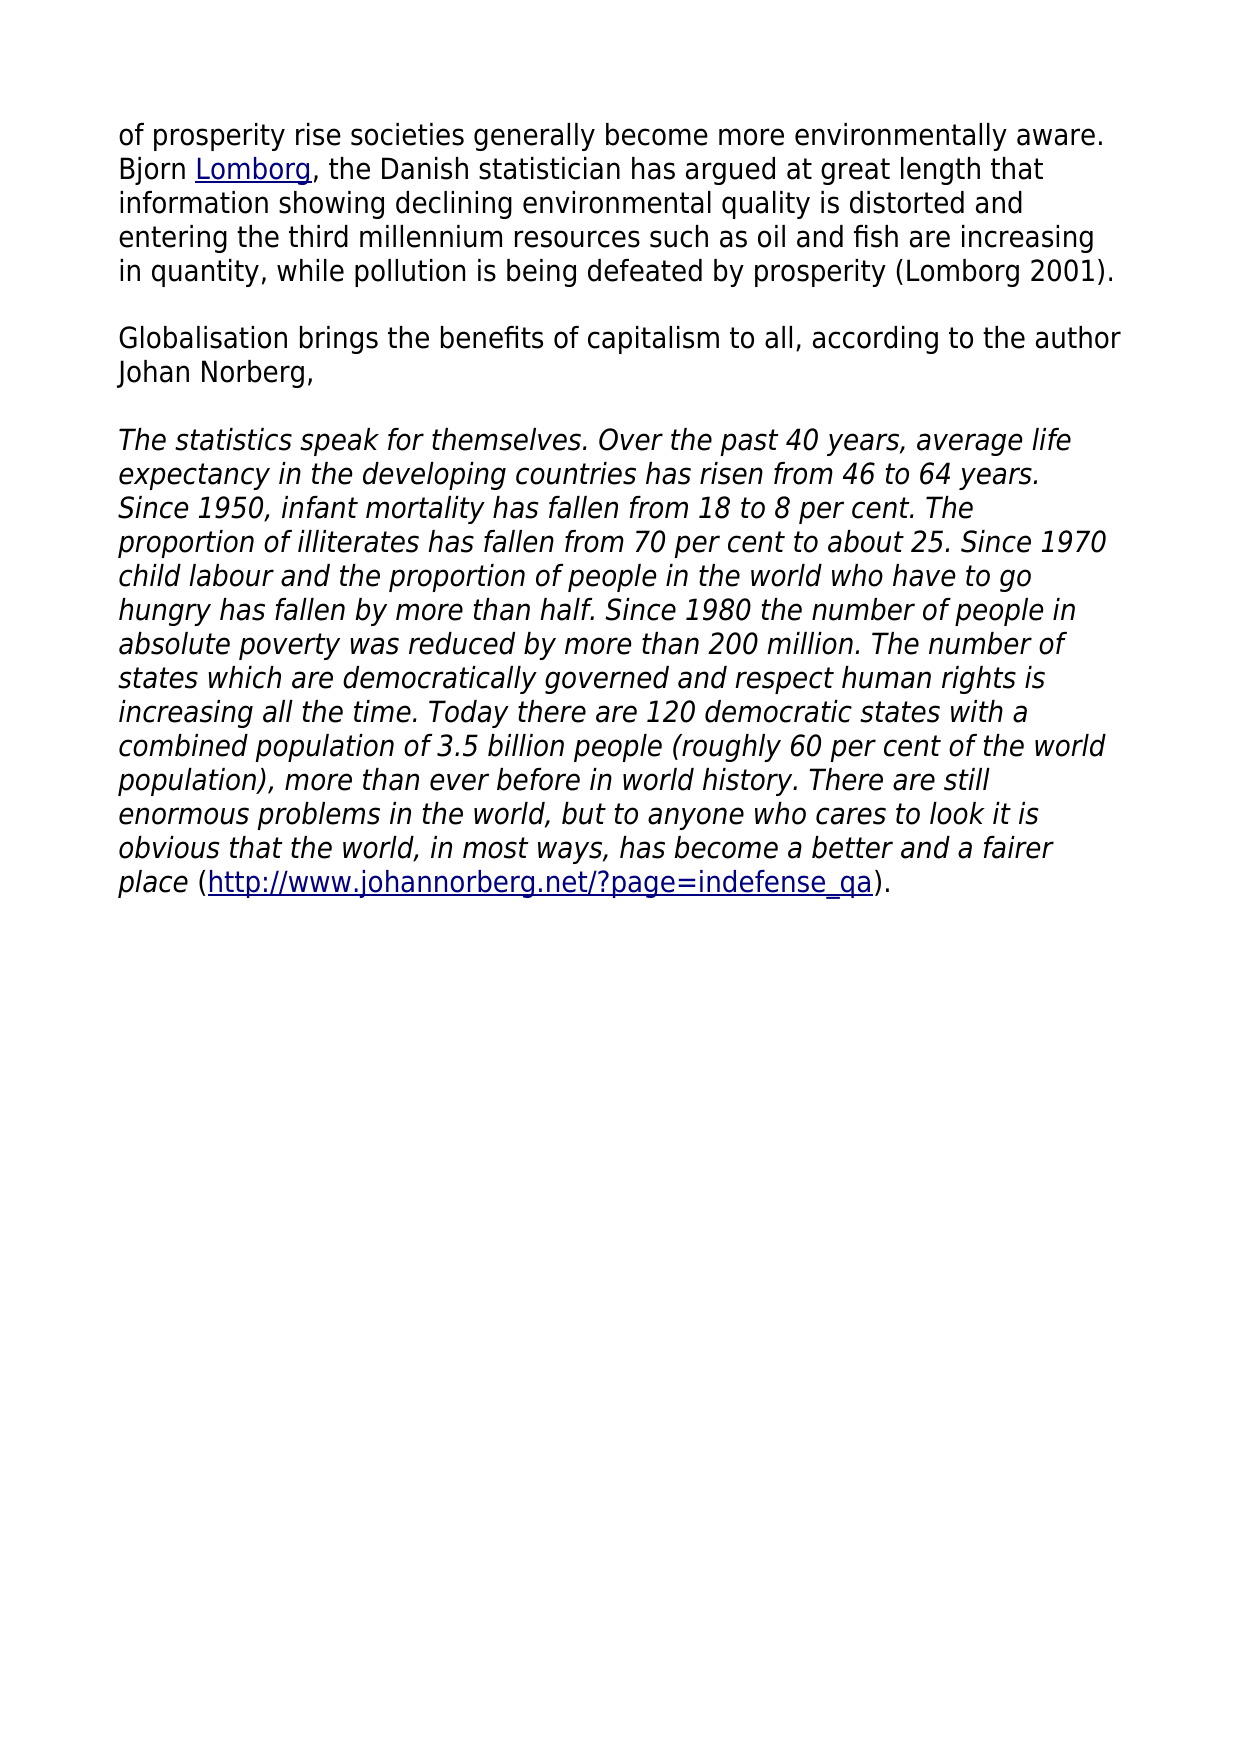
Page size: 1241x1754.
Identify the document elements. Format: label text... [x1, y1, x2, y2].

text of prosperity rise societies generally become more environmentally aware. Bjorn Lomborg, the Danish statistician has argued at great length that information showing declining environmental quality is distorted and entering the third millennium resources such as oil and fish are increasing in quantity, while pollution is being defeated by prosperity (Lomborg 2001). Globalisation brings the benefits of capitalism to all, according to the author Johan Norberg, The statistics speak for themselves. Over the past 40 years, average life expectancy in the developing countries has risen from 46 to 64 years. Since 1950, infant mortality has fallen from 18 to 8 per cent. The proportion of illiterates has fallen from 70 per cent to about 25. Since 1970 child labour and the proportion of people in the world who have to go hungry has fallen by more than half. Since 1980 the number of people in absolute poverty was reduced by more than 200 million. The number of states which are democratically governed and respect human rights is increasing all the time. Today there are 120 democratic states with a combined population of 3.5 billion people (roughly 60 per cent of the world population), more than ever before in world history. There are still enormous problems in the world, but to anyone who cares to look it is obvious that the world, in most ways, has become a better and a fairer place (http://www.johannorberg.net/?page=indefense_qa). [118, 118, 1122, 899]
